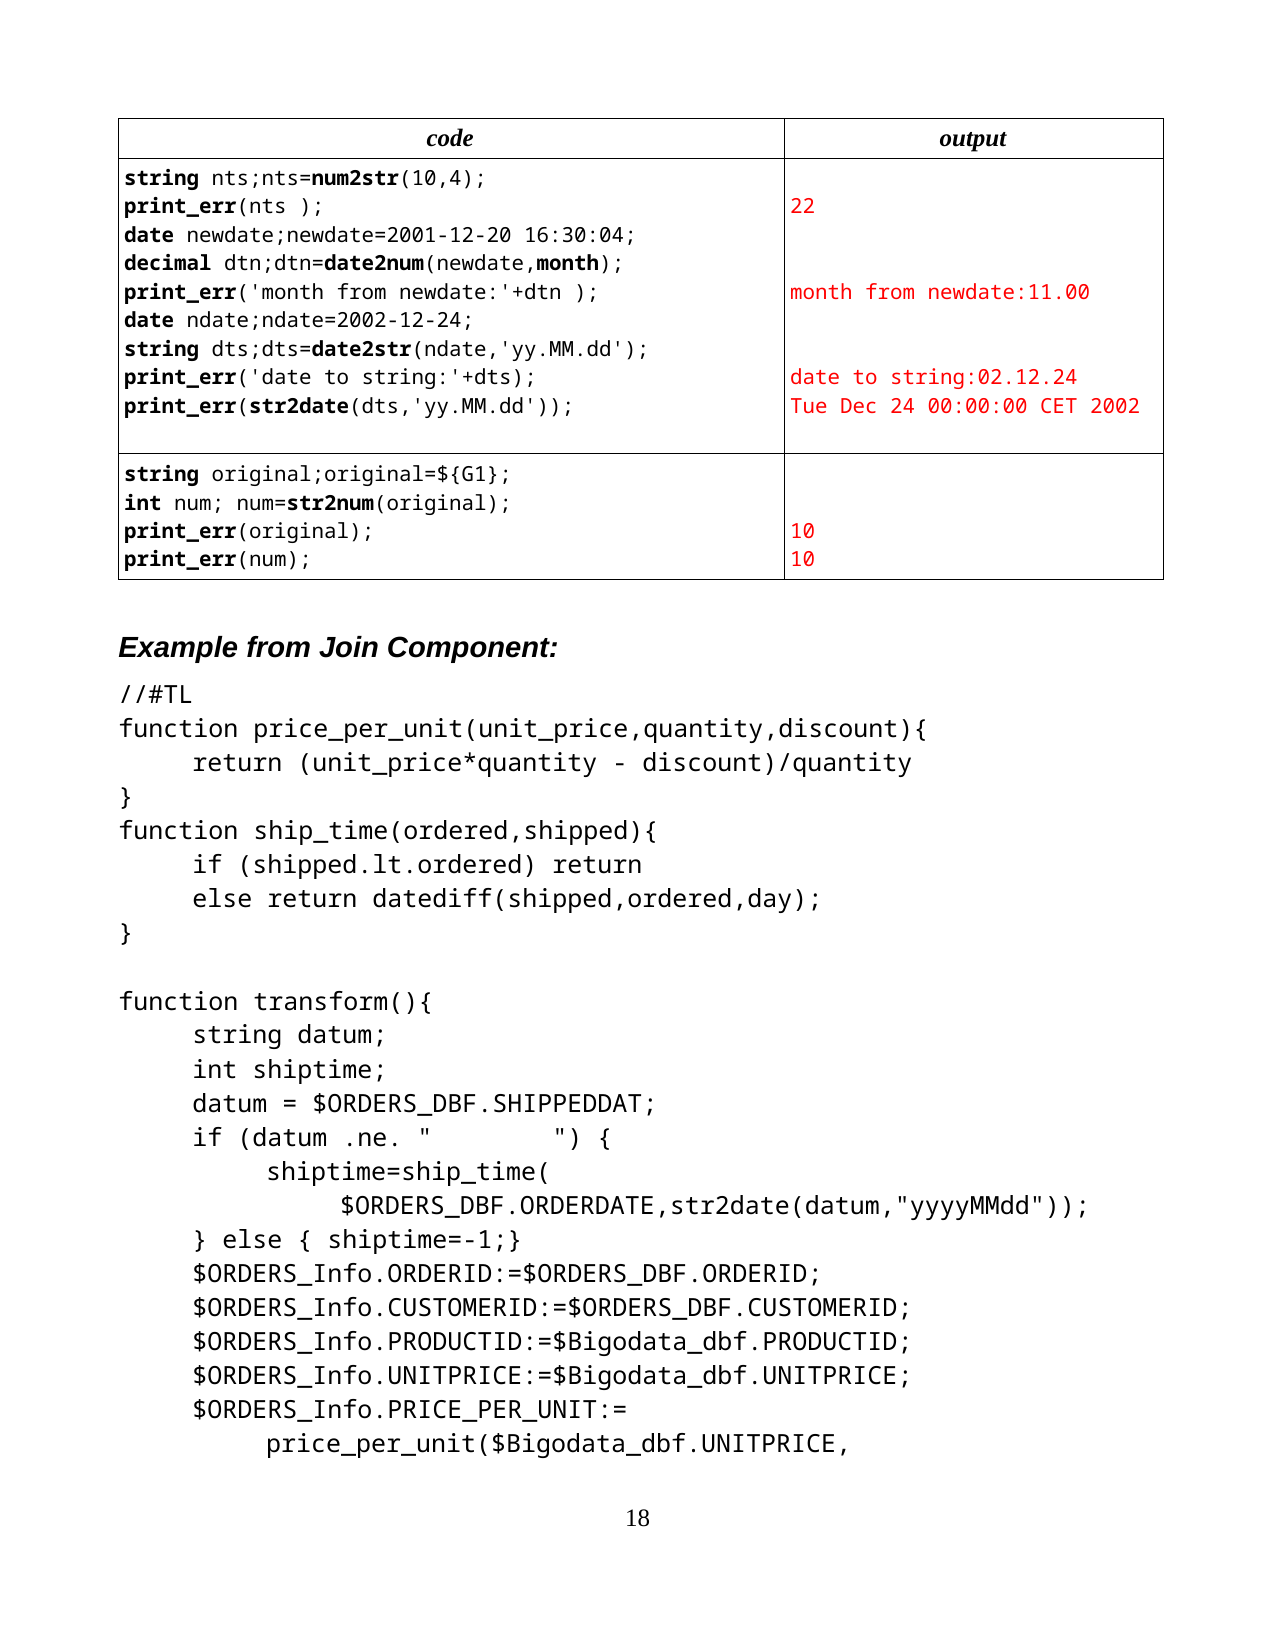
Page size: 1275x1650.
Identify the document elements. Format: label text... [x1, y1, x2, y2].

table_cell string original;original=${G1}; int num; num=str2num(original); print_err(original); print_err(num); [119, 454, 784, 579]
subtitle Example from Join Component: [118, 631, 1157, 664]
text //#TL [118, 677, 1157, 711]
text } else { shiptime=-1;} [118, 1222, 1157, 1256]
text function price_per_unit(unit_price,quantity,discount){ [118, 711, 1157, 745]
table_cell string nts;nts=num2str(10,4); print_err(nts ); date newdate;newdate=2001-12-20 16:30:04; decimal dtn;dtn=date2num(newdate,month); print_err('month from newdate:'+dtn ); date ndate;ndate=2002-12-24; string dts;dts=date2str(ndate,'yy.MM.dd'); print_err('date to string:'+dts); print_err(str2date(dts,'yy.MM.dd')); [119, 159, 784, 453]
table_cell 10 10 [785, 454, 1163, 579]
table_header output [785, 119, 1163, 157]
text $ORDERS_Info.PRICE_PER_UNIT:= [118, 1392, 1157, 1426]
text $ORDERS_DBF.ORDERDATE,str2date(datum,"yyyyMMdd")); [118, 1187, 1157, 1222]
text $ORDERS_Info.PRODUCTID:=$Bigodata_dbf.PRODUCTID; [118, 1324, 1157, 1358]
text } [118, 915, 1157, 949]
text return (unit_price*quantity - discount)/quantity [118, 745, 1157, 779]
text $ORDERS_Info.CUSTOMERID:=$ORDERS_DBF.CUSTOMERID; [118, 1290, 1157, 1324]
text } [118, 779, 1157, 813]
text int shiptime; [118, 1051, 1157, 1085]
text else return datediff(shipped,ordered,day); [118, 881, 1157, 915]
text datum = $ORDERS_DBF.SHIPPEDDAT; [118, 1085, 1157, 1119]
text string datum; [118, 1017, 1157, 1051]
text shiptime=ship_time( [118, 1153, 1157, 1187]
table_cell 22 month from newdate:11.00 date to string:02.12.24 Tue Dec 24 00:00:00 CET 2002 [785, 159, 1163, 453]
text function ship_time(ordered,shipped){ [118, 813, 1157, 847]
text if (shipped.lt.ordered) return [118, 847, 1157, 881]
text $ORDERS_Info.ORDERID:=$ORDERS_DBF.ORDERID; [118, 1256, 1157, 1290]
text $ORDERS_Info.UNITPRICE:=$Bigodata_dbf.UNITPRICE; [118, 1358, 1157, 1392]
text function transform(){ [118, 983, 1157, 1017]
text price_per_unit($Bigodata_dbf.UNITPRICE, [118, 1426, 1157, 1460]
table_header code [119, 119, 784, 157]
text if (datum .ne. " ") { [118, 1119, 1157, 1153]
